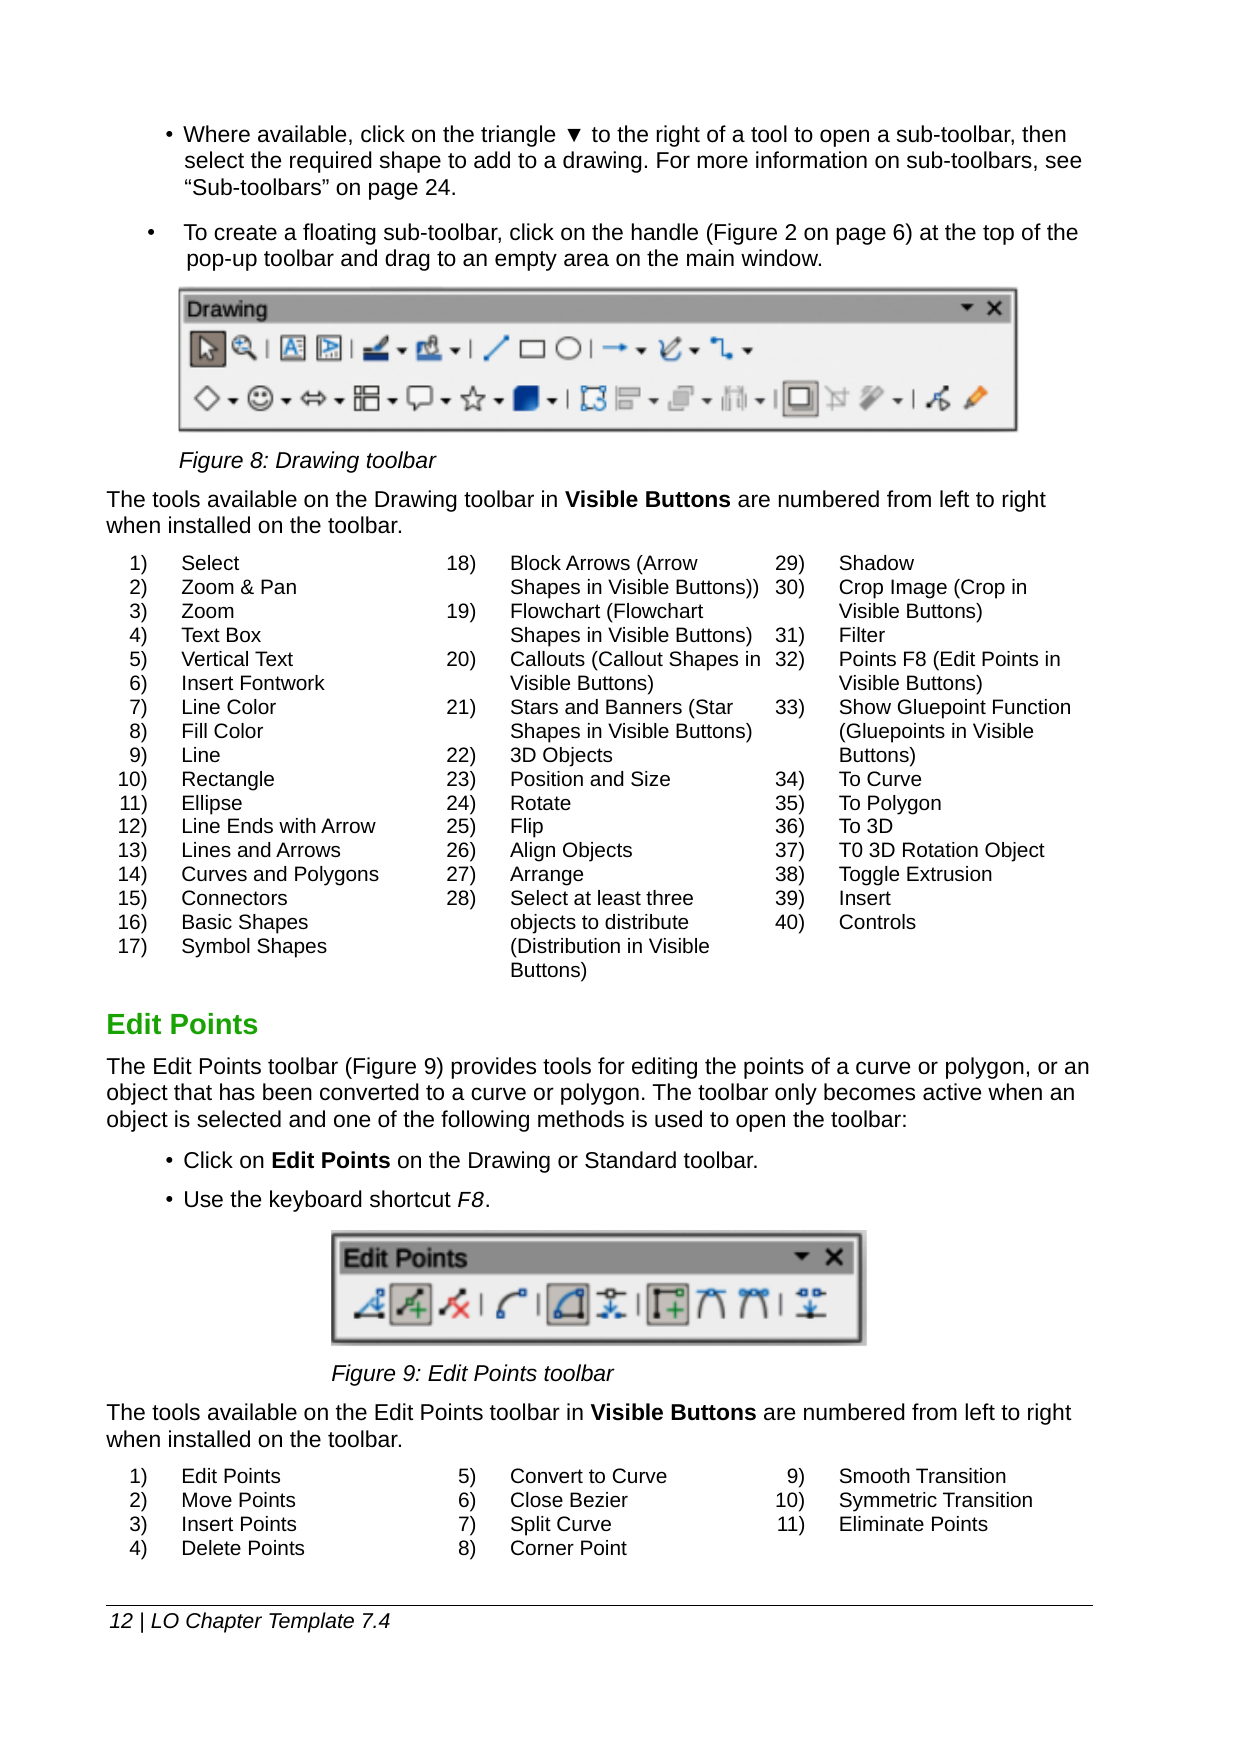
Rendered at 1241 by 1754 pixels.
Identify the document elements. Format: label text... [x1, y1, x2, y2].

list To Curve [805, 766, 1093, 790]
list Line Ends with Arrow [148, 814, 435, 838]
list Filter [805, 623, 1093, 647]
list Toggle Extrusion [805, 862, 1093, 886]
list Shadow [805, 551, 1093, 575]
list Vertical Text [148, 647, 435, 671]
list Close Bezier [476, 1488, 764, 1512]
list Select at least three objects to distribute (Distribution in Visible Buttons) [476, 886, 764, 982]
list Rectangle [148, 766, 435, 790]
list Crop Image (Crop in Visible Buttons) [805, 575, 1093, 623]
list Corner Point [476, 1536, 764, 1560]
text Figure 8: Drawing toolbar [178, 447, 1021, 473]
picture [331, 1230, 868, 1348]
list Move Points [148, 1488, 435, 1512]
subtitle Edit Points [106, 1007, 1093, 1041]
text The tools available on the Edit Points toolbar in Visible Buttons are numbered from left to right when installed on the toolbar. [106, 1399, 1093, 1452]
list To Polygon [805, 790, 1093, 814]
list Arrange [476, 862, 764, 886]
list Delete Points [148, 1536, 435, 1560]
list Insert Fontwork [148, 671, 435, 694]
list Controls [805, 910, 1093, 934]
list Where available, click on the triangle ▼ to the right of a tool to open a sub-toolbar, then select the required shape to add to a drawing. For more information on sub-toolbars, see “Sub-toolbars” on page 24. [162, 118, 1093, 203]
list Curves and Polygons [148, 862, 435, 886]
list Symbol Shapes [148, 934, 435, 958]
list Show Gluepoint Function (Gluepoints in Visible Buttons) [805, 694, 1093, 766]
list Points F8 (Edit Points in Visible Buttons) [805, 647, 1093, 694]
list Use the keyboard shortcut F8. [162, 1183, 1093, 1218]
list Zoom [148, 599, 435, 623]
list 3D Objects [476, 742, 764, 766]
list Text Box [148, 623, 435, 647]
list Line [148, 742, 435, 766]
list The Edit Points toolbar (Figure 9) provides tools for editing the points of a curve or polygon, or an object that has been converted to a curve or polygon. The toolbar only becomes active when an object is selected and one of the following methods is used to open the toolbar: [106, 1053, 1093, 1132]
list To 3D [805, 814, 1093, 838]
list To create a floating sub-toolbar, click on the handle (Figure 2 on page 6) at the top of the pop-up toolbar and drag to an empty area on the main window. [144, 216, 1093, 274]
list Zoom & Pan [148, 575, 435, 599]
list Click on Edit Points on the Drawing or Standard toolbar. [162, 1144, 1093, 1174]
list Insert [805, 886, 1093, 910]
list Insert Points [148, 1512, 435, 1536]
list Block Arrows (Arrow Shapes in Visible Buttons)) [476, 551, 764, 599]
list Connectors [148, 886, 435, 910]
list Symmetric Transition [805, 1488, 1093, 1512]
list Basic Shapes [148, 910, 435, 934]
list Rotate [476, 790, 764, 814]
list Callouts (Callout Shapes in Visible Buttons) [476, 647, 764, 694]
list Line Color [148, 694, 435, 718]
list Split Curve [476, 1512, 764, 1536]
list Smooth Transition [805, 1464, 1093, 1488]
list T0 3D Rotation Object [805, 838, 1093, 862]
list Eliminate Points [805, 1512, 1093, 1536]
list Fill Color [148, 718, 435, 742]
list Position and Size [476, 766, 764, 790]
list Select [148, 551, 435, 575]
list Flowchart (Flowchart Shapes in Visible Buttons) [476, 599, 764, 647]
list Stars and Banners (Star Shapes in Visible Buttons) [476, 694, 764, 742]
text Figure 9: Edit Points toolbar [331, 1360, 868, 1387]
list Ellipse [148, 790, 435, 814]
list Convert to Curve [476, 1464, 764, 1488]
list Flip [476, 814, 764, 838]
text The tools available on the Drawing toolbar in Visible Buttons are numbered from left to right when installed on the toolbar. [106, 486, 1093, 538]
picture [178, 286, 1021, 435]
list Edit Points [148, 1464, 435, 1488]
list Lines and Arrows [148, 838, 435, 862]
list Align Objects [476, 838, 764, 862]
